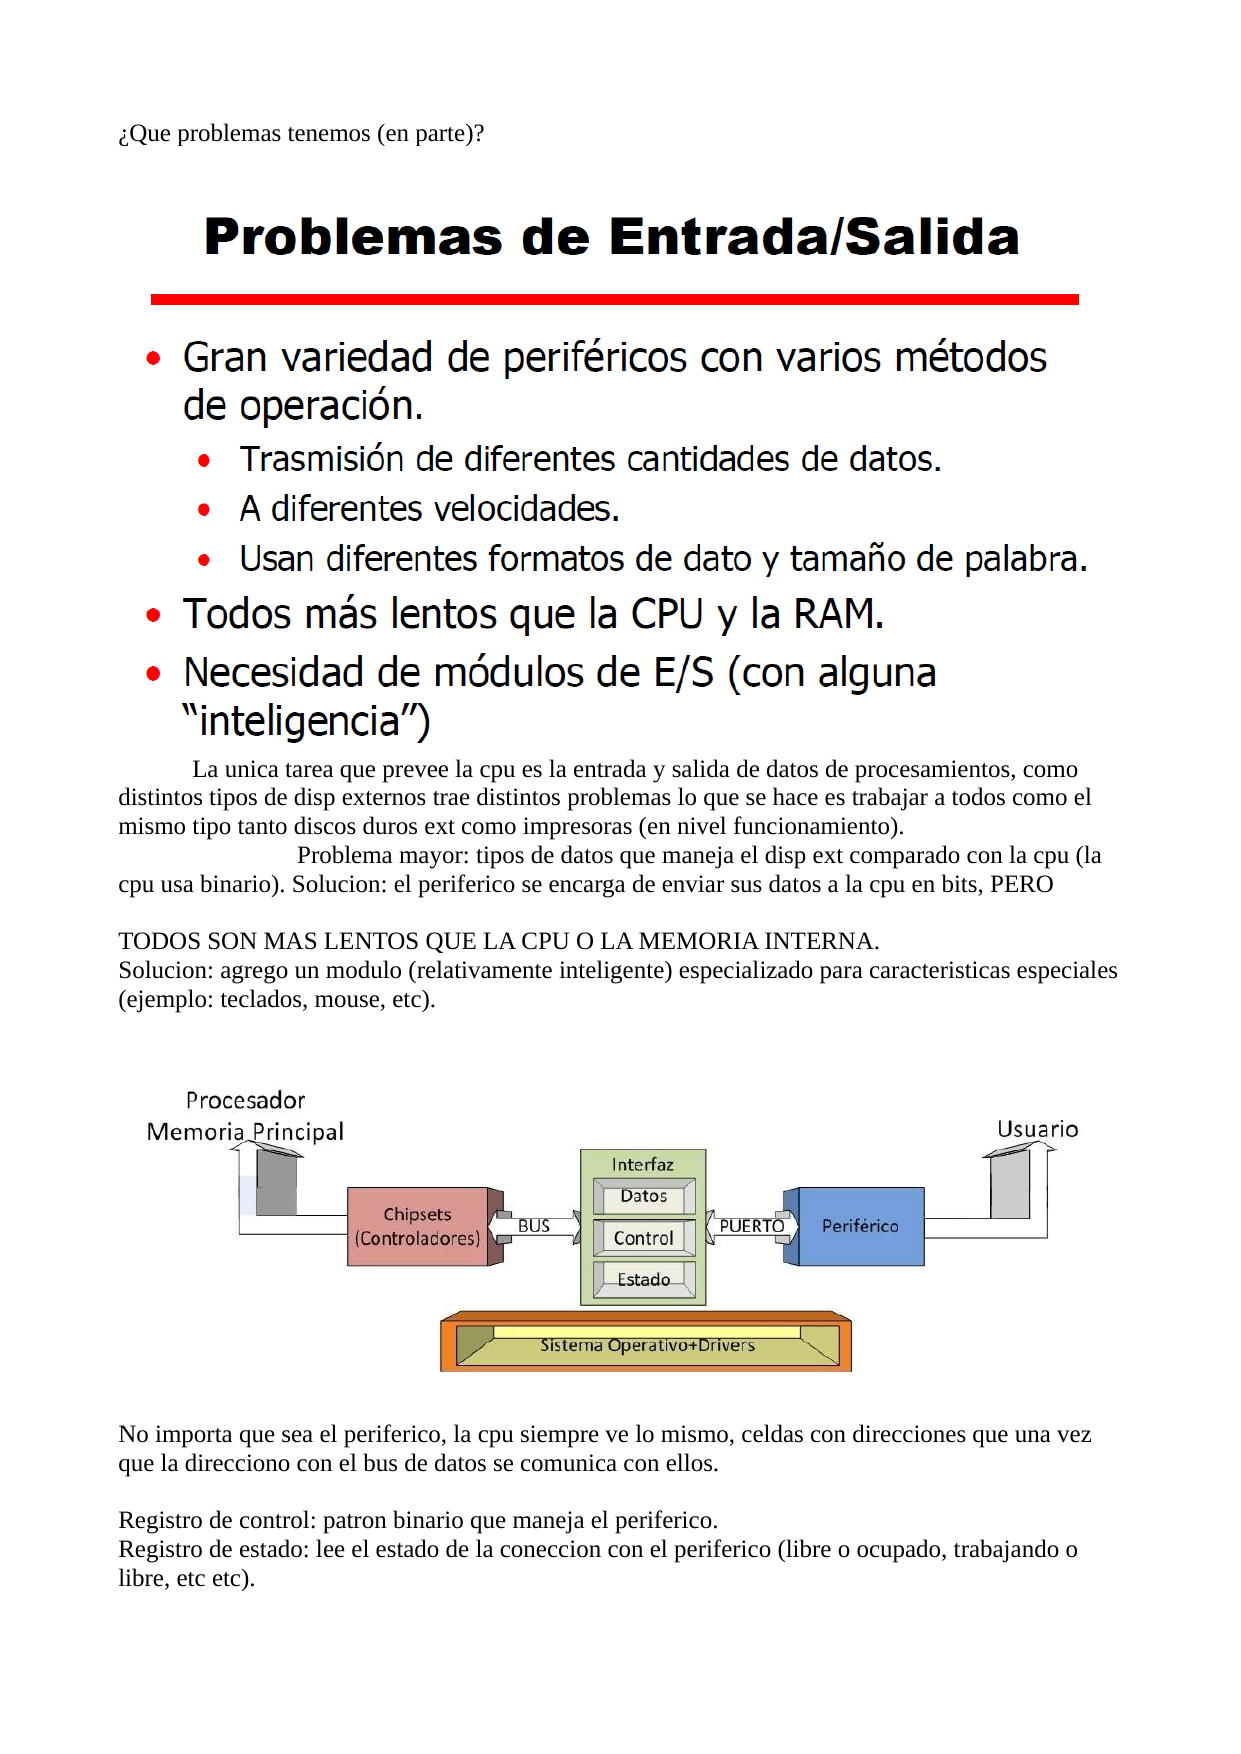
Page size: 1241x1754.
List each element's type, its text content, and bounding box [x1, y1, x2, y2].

text La unica tarea que prevee la cpu es la entrada y salida de datos de procesamientos, como distintos tipos de disp externos trae distintos problemas lo que se hace es trabajar a todos como el mismo tipo tanto discos duros ext como impresoras (en nivel funcionamiento). [118, 754, 1122, 840]
text ¿Que problemas tenemos (en parte)? [118, 118, 1122, 146]
text Problema mayor: tipos de datos que maneja el disp ext comparado con la cpu (la cpu usa binario). Solucion: el periferico se encarga de enviar sus datos a la cpu en bits, PERO [118, 840, 1122, 897]
text Solucion: agrego un modulo (relativamente inteligente) especializado para caracteristicas especiales (ejemplo: teclados, mouse, etc). [118, 955, 1122, 1012]
picture [118, 1070, 1123, 1391]
picture [118, 146, 1123, 754]
text Registro de control: patron binario que maneja el periferico. Registro de estado: lee el estado de la coneccion con el periferico (libre o ocupado, trabajando o libre, etc etc). [118, 1477, 1122, 1592]
text TODOS SON MAS LENTOS QUE LA CPU O LA MEMORIA INTERNA. [118, 926, 1122, 955]
text No importa que sea el periferico, la cpu siempre ve lo mismo, celdas con direcciones que una vez que la direcciono con el bus de datos se comunica con ellos. [118, 1391, 1122, 1477]
